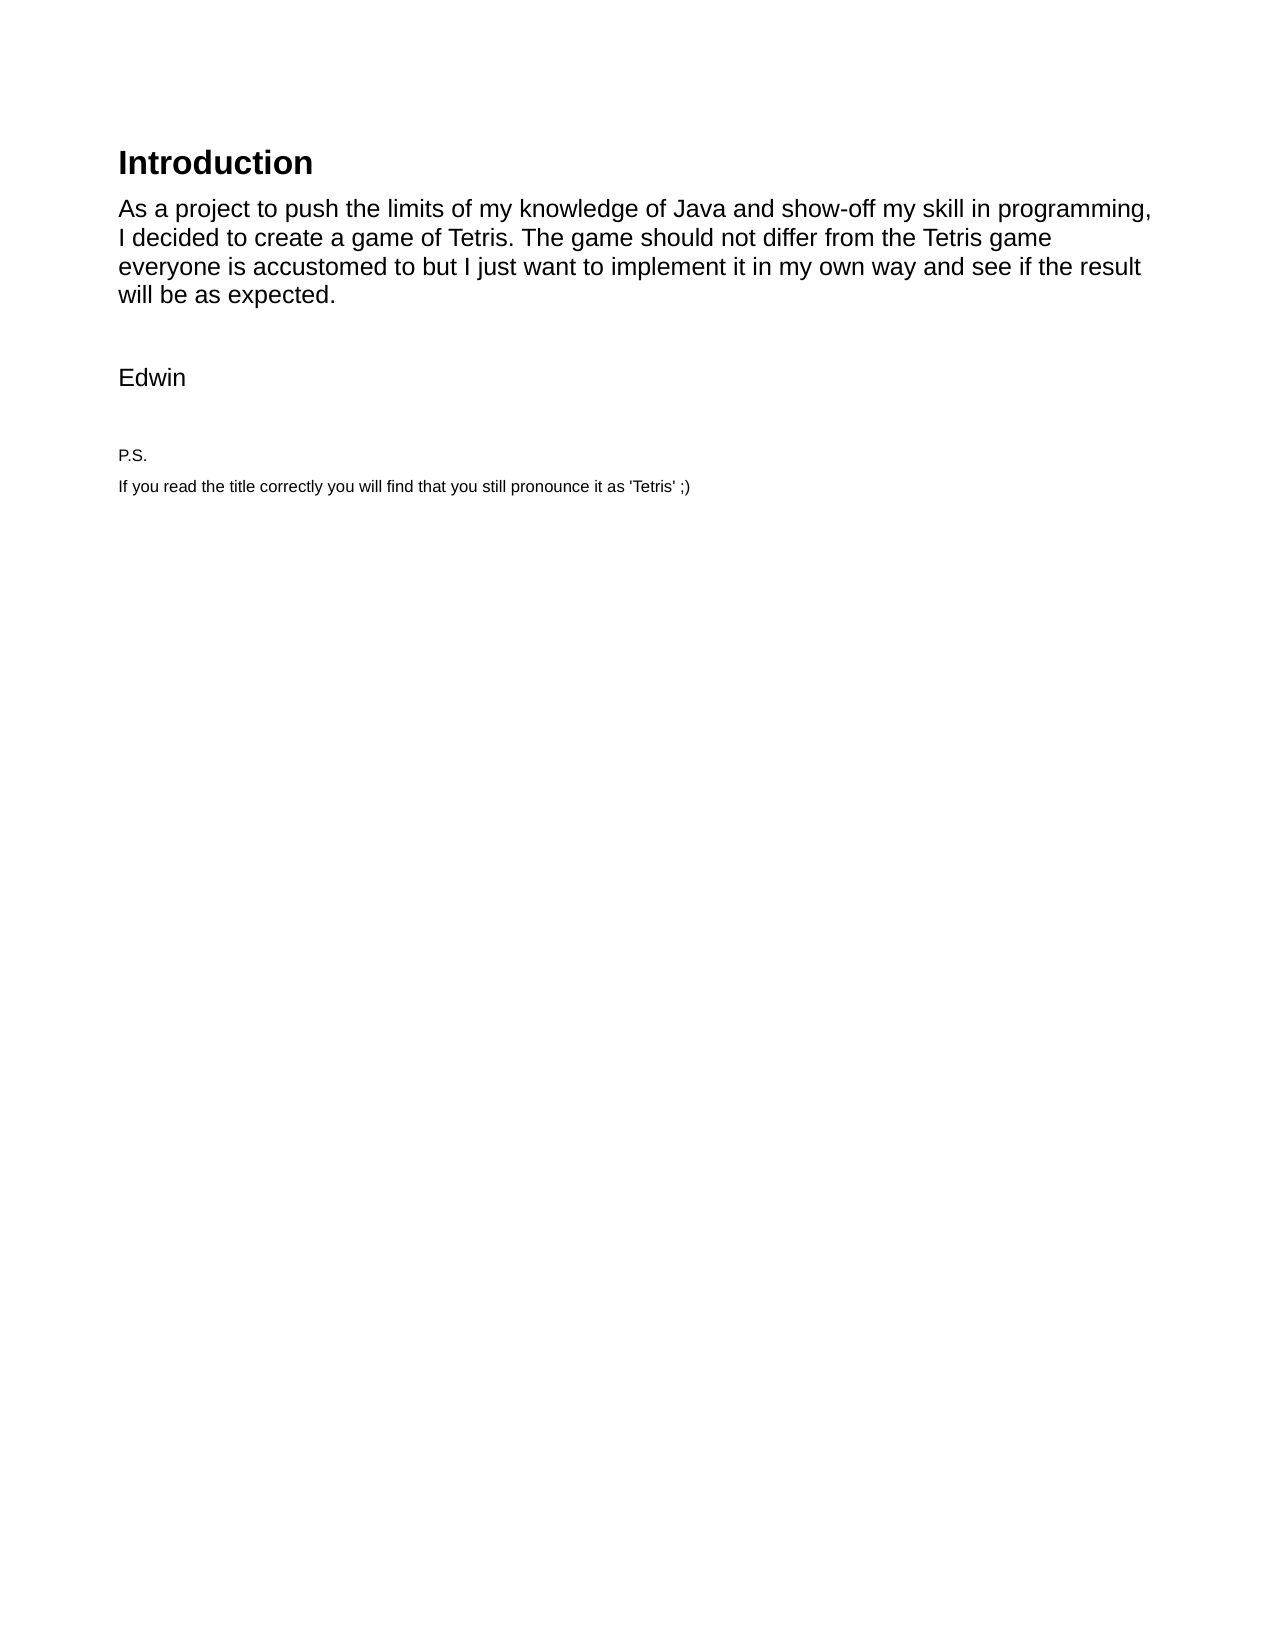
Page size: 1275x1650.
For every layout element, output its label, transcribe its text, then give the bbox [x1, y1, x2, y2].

text Edwin [118, 363, 1157, 392]
subtitle Introduction [118, 143, 1157, 182]
text If you read the title correctly you will find that you still pronounce it as 'Tetris' ;) [118, 477, 1157, 496]
text As a project to push the limits of my knowledge of Java and show-off my skill in programming, I decided to create a game of Tetris. The game should not differ from the Tetris game everyone is accustomed to but I just want to implement it in my own way and see if the result will be as expected. [118, 194, 1157, 309]
text P.S. [118, 446, 1157, 465]
